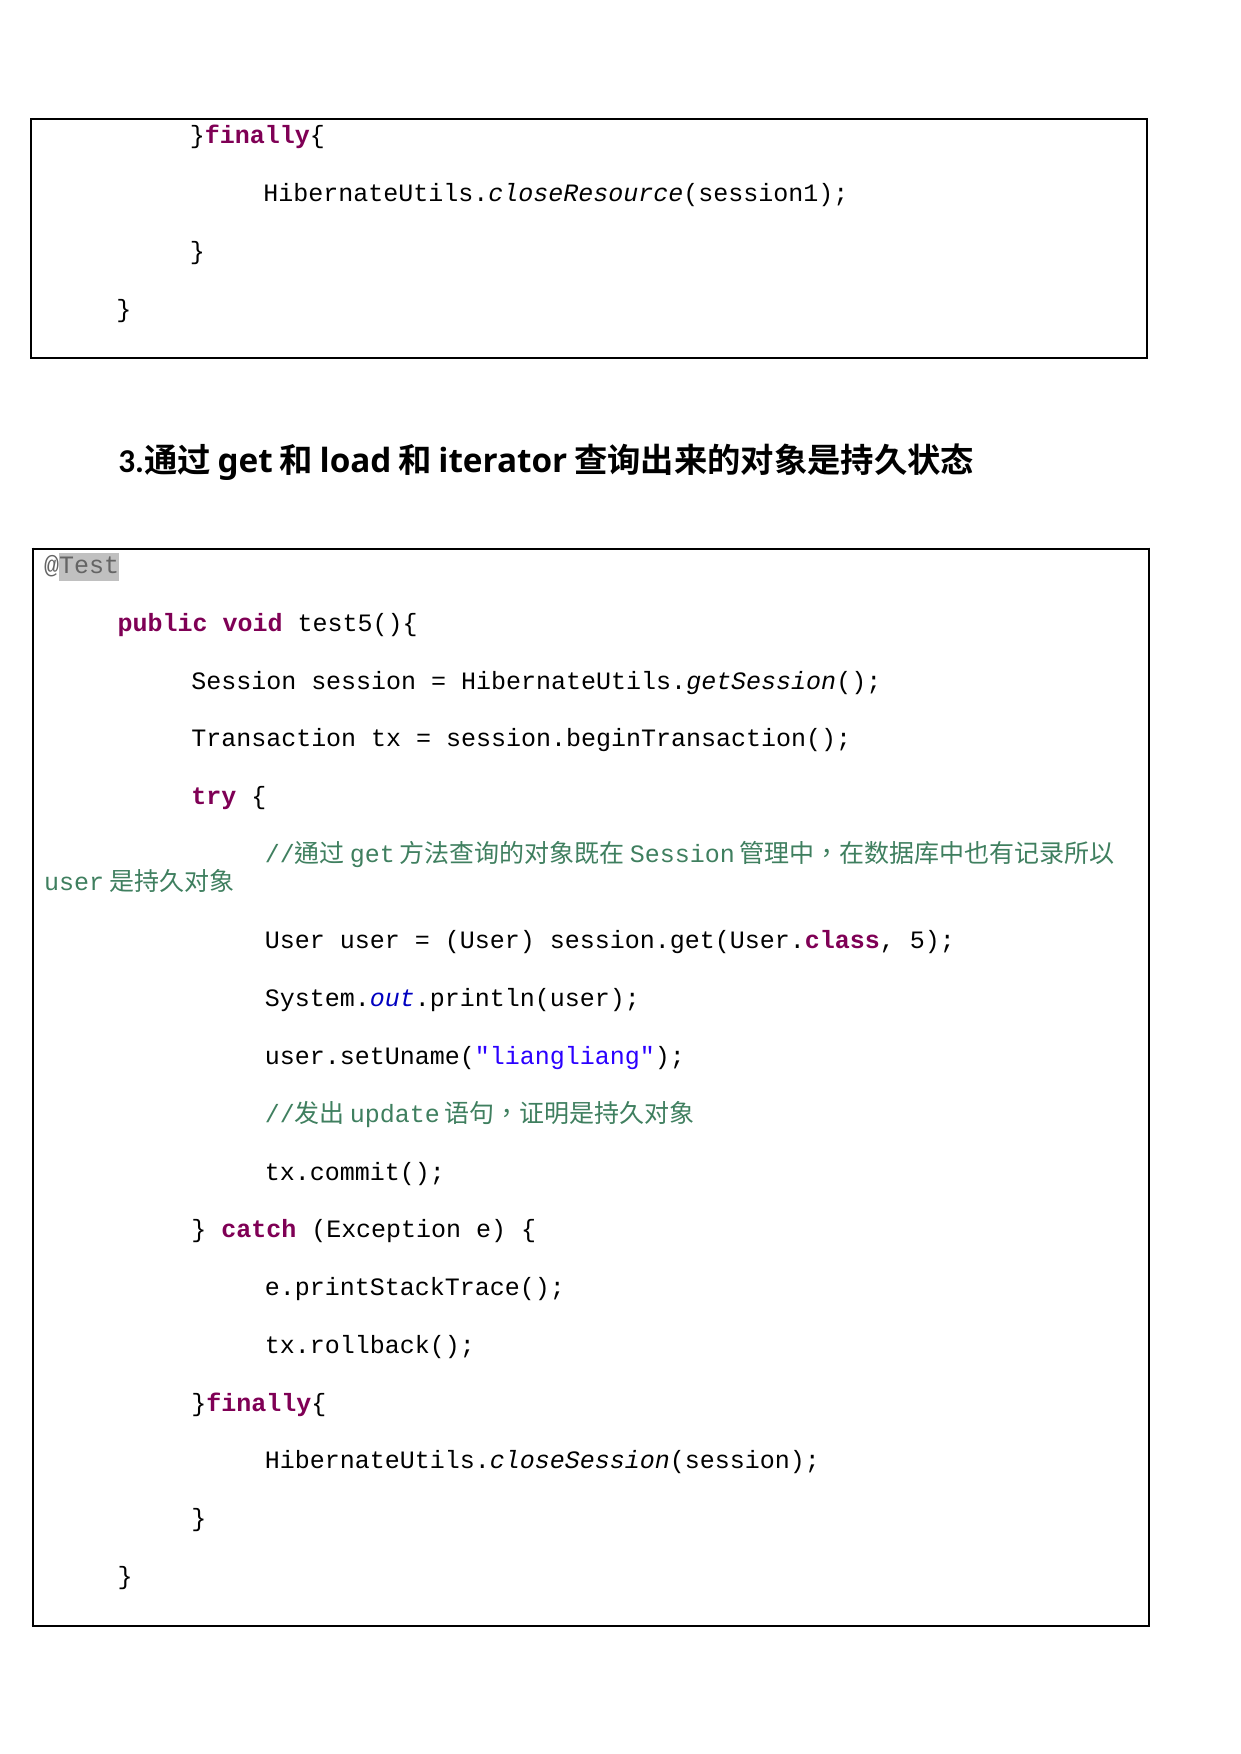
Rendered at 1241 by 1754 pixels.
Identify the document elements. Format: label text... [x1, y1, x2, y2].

subtitle 3.通过get和load和iterator查询出来的对象是持久状态 [118, 433, 1122, 482]
table_header }finally{ HibernateUtils.closeResource(session1); } } [32, 120, 1146, 357]
table_header @Test public void test5(){ Session session = HibernateUtils.getSession(); Transaction tx = session.beginTransaction(); try { //通过get方法查询的对象既在Session管理中，在数据库中也有记录所以user是持久对象 User user = (User) session.get(User.class, 5); System.out.println(user); user.setUname("liangliang"); //发出update语句，证明是持久对象 tx.commit(); } catch (Exception e) { e.printStackTrace(); tx.rollback(); }finally{ HibernateUtils.closeSession(session); } } [34, 550, 1148, 1624]
